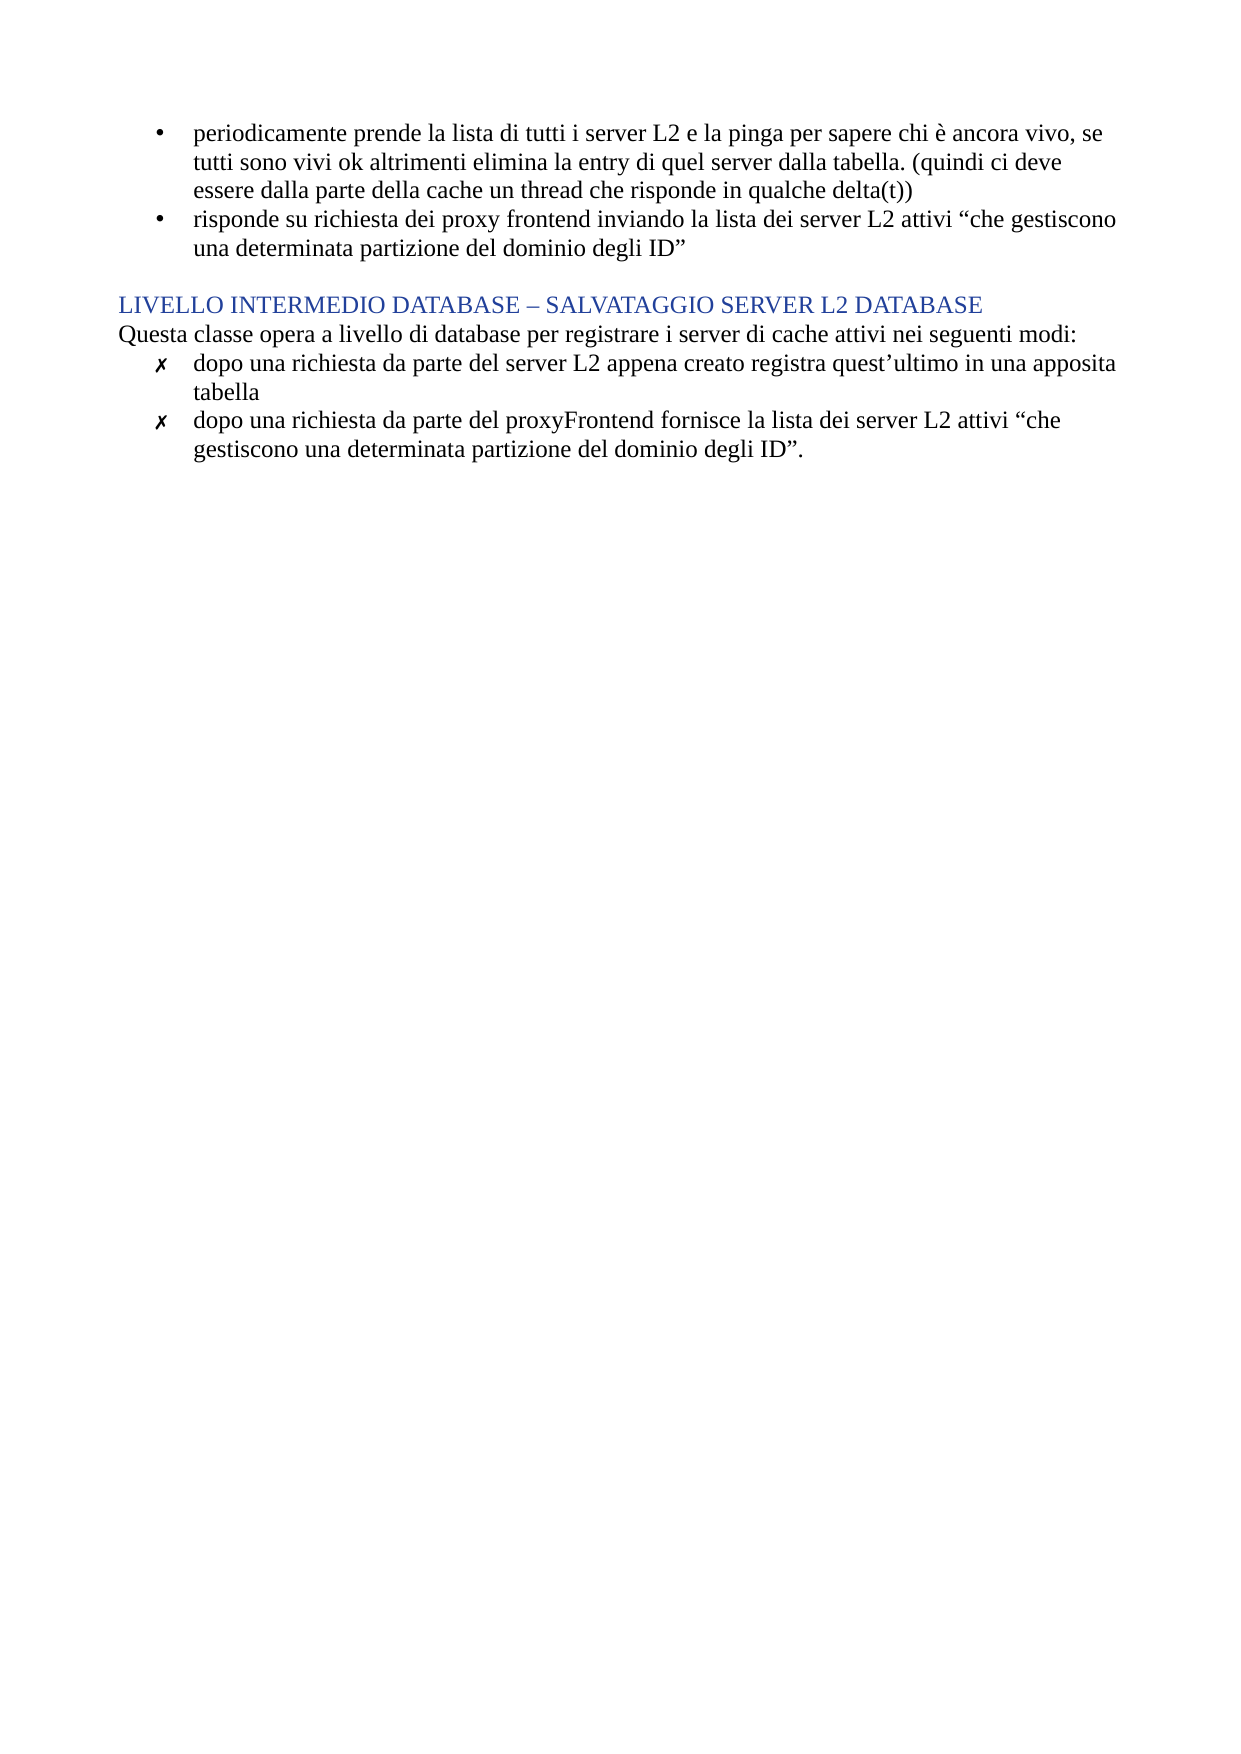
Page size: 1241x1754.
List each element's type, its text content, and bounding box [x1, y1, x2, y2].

text LIVELLO INTERMEDIO DATABASE – SALVATAGGIO SERVER L2 DATABASE [118, 291, 1122, 319]
list periodicamente prende la lista di tutti i server L2 e la pinga per sapere chi è ancora vivo, se tutti sono vivi ok altrimenti elimina la entry di quel server dalla tabella. (quindi ci deve essere dalla parte della cache un thread che risponde in qualche delta(t)) [156, 118, 1122, 204]
text Questa classe opera a livello di database per registrare i server di cache attivi nei seguenti modi: [118, 319, 1122, 348]
list risponde su richiesta dei proxy frontend inviando la lista dei server L2 attivi “che gestiscono una determinata partizione del dominio degli ID” [156, 204, 1122, 262]
list dopo una richiesta da parte del server L2 appena creato registra quest’ultimo in una apposita tabella [156, 348, 1122, 406]
list dopo una richiesta da parte del proxyFrontend fornisce la lista dei server L2 attivi “che gestiscono una determinata partizione del dominio degli ID”. [156, 406, 1122, 463]
